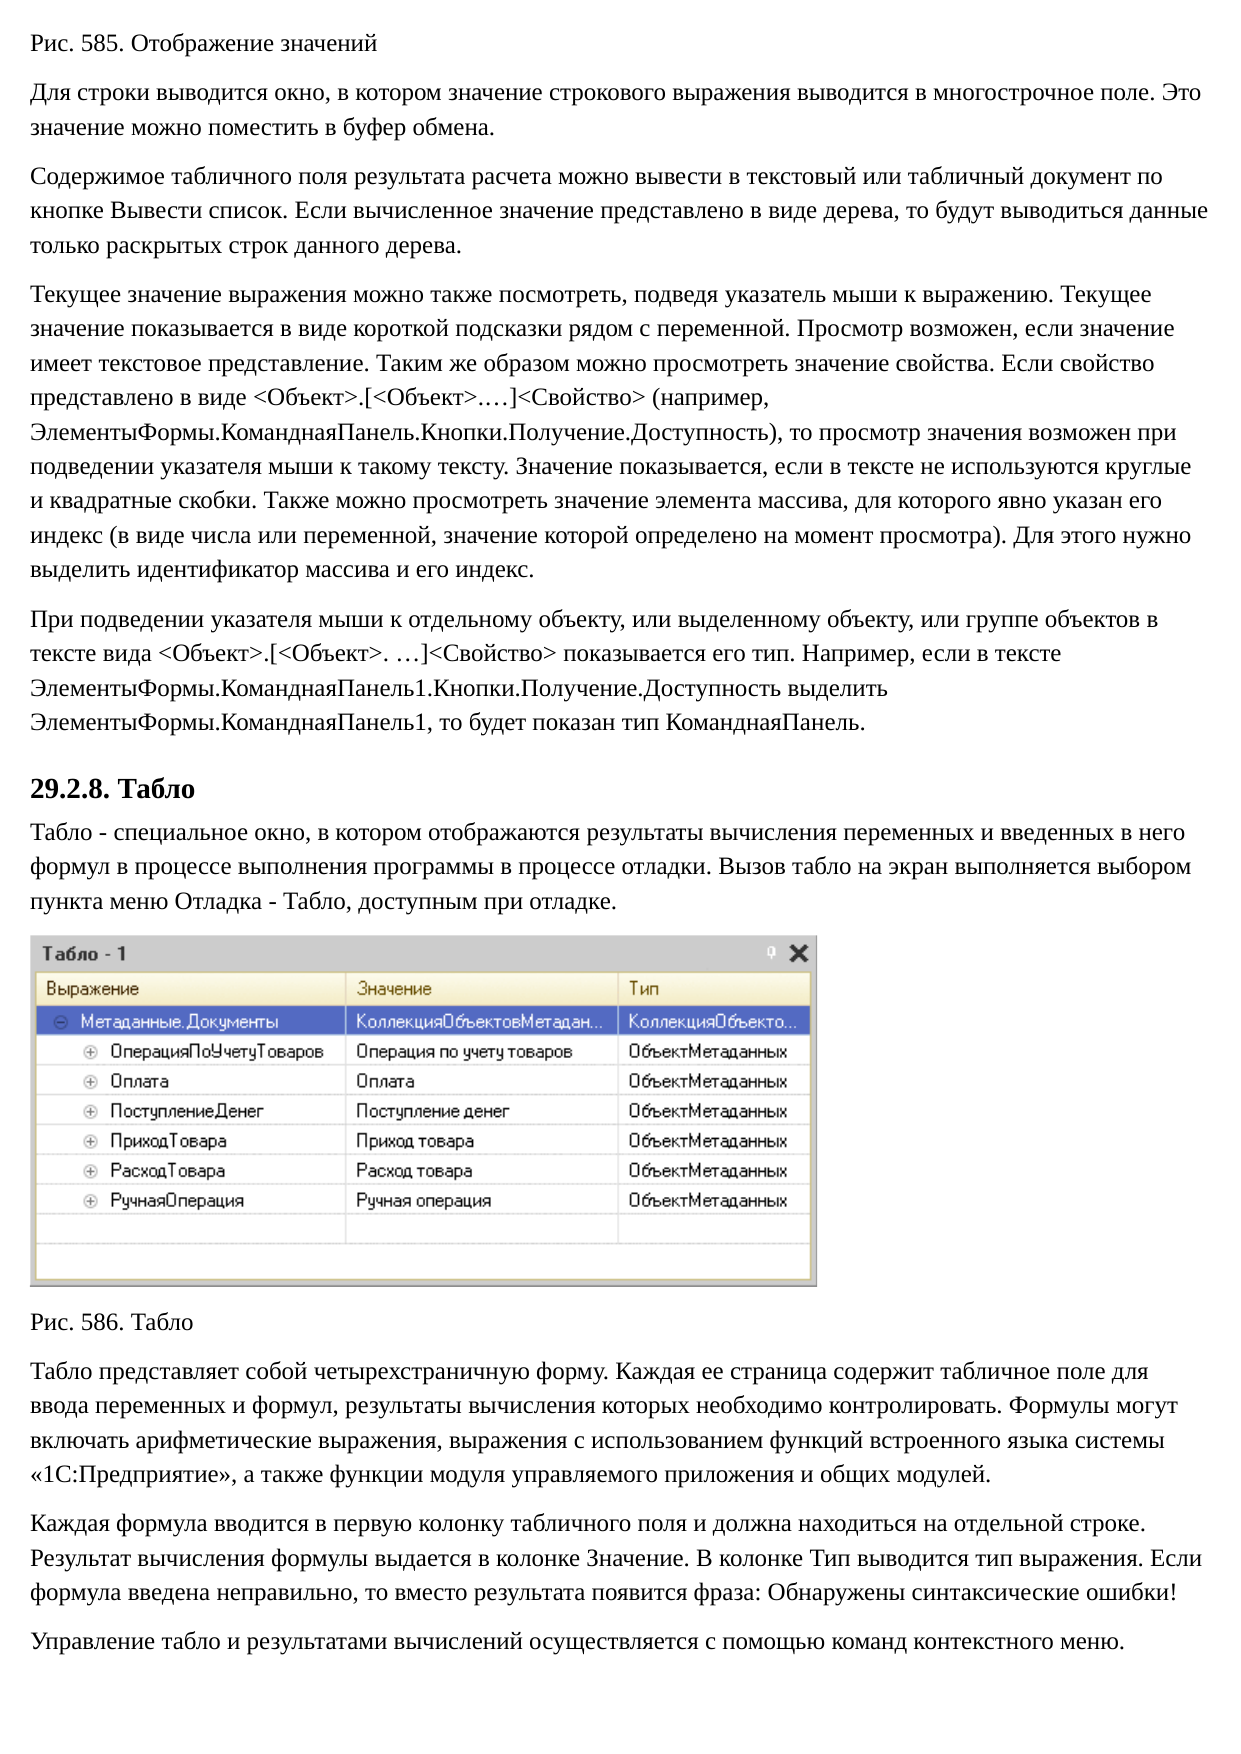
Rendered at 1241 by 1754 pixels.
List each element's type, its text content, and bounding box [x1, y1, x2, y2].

text Табло представляет собой четырехстраничную форму. Каждая ее страница содержит табличное поле для ввода переменных и формул, результаты вычисления которых необходимо контролировать. Формулы могут включать арифметические выражения, выражения с использованием функций встроенного языка системы «1С:Предприятие», а также функции модуля управляемого приложения и общих модулей. [30, 1356, 1211, 1488]
text Каждая формула вводится в первую колонку табличного поля и должна находиться на отдельной строке. Результат вычисления формулы выдается в колонке Значение. В колонке Тип выводится тип выражения. Если формула введена неправильно, то вместо результата появится фраза: Обнаружены синтаксические ошибки! [30, 1508, 1211, 1606]
subtitle 29.2.8. Табло [30, 771, 1211, 804]
text Рис. 585. Отображение значений [30, 28, 1211, 57]
text Содержимое табличного поля результата расчета можно вывести в текстовый или табличный документ по кнопке Вывести список. Если вычисленное значение представлено в виде дерева, то будут выводиться данные только раскрытых строк данного дерева. [30, 161, 1211, 258]
text При подведении указателя мыши к отдельному объекту, или выделенному объекту, или группе объектов в тексте вида <Объект>.[<Объект>. …]<Свойство> показывается его тип. Например, если в тексте ЭлементыФормы.КоманднаяПанель1.Кнопки.Получение.Доступность выделить ЭлементыФормы.КоманднаяПанель1, то будет показан тип КоманднаяПанель. [30, 604, 1211, 736]
text Табло ‑ специальное окно, в котором отображаются результаты вычисления переменных и введенных в него формул в процессе выполнения программы в процессе отладки. Вызов табло на экран выполняется выбором пункта меню Отладка ‑ Табло, доступным при отладке. [30, 817, 1211, 914]
text Управление табло и результатами вычислений осуществляется с помощью команд контекстного меню. [30, 1626, 1211, 1655]
picture [29, 934, 818, 1287]
text Текущее значение выражения можно также посмотреть, подведя указатель мыши к выражению. Текущее значение показывается в виде короткой подсказки рядом с переменной. Просмотр возможен, если значение имеет текстовое представление. Таким же образом можно просмотреть значение свойства. Если свойство представлено в виде <Объект>.[<Объект>.…]<Свойство> (например, ЭлементыФормы.КоманднаяПанель.Кнопки.Получение.Доступность), то просмотр значения возможен при подведении указателя мыши к такому тексту. Значение показывается, если в тексте не используются круглые и квадратные скобки. Также можно просмотреть значение элемента массива, для которого явно указан его индекс (в виде числа или переменной, значение которой определено на момент просмотра). Для этого нужно выделить идентификатор массива и его индекс. [30, 279, 1211, 583]
text Рис. 586. Табло [30, 1307, 1211, 1335]
text Для строки выводится окно, в котором значение строкового выражения выводится в многострочное поле. Это значение можно поместить в буфер обмена. [30, 77, 1211, 140]
